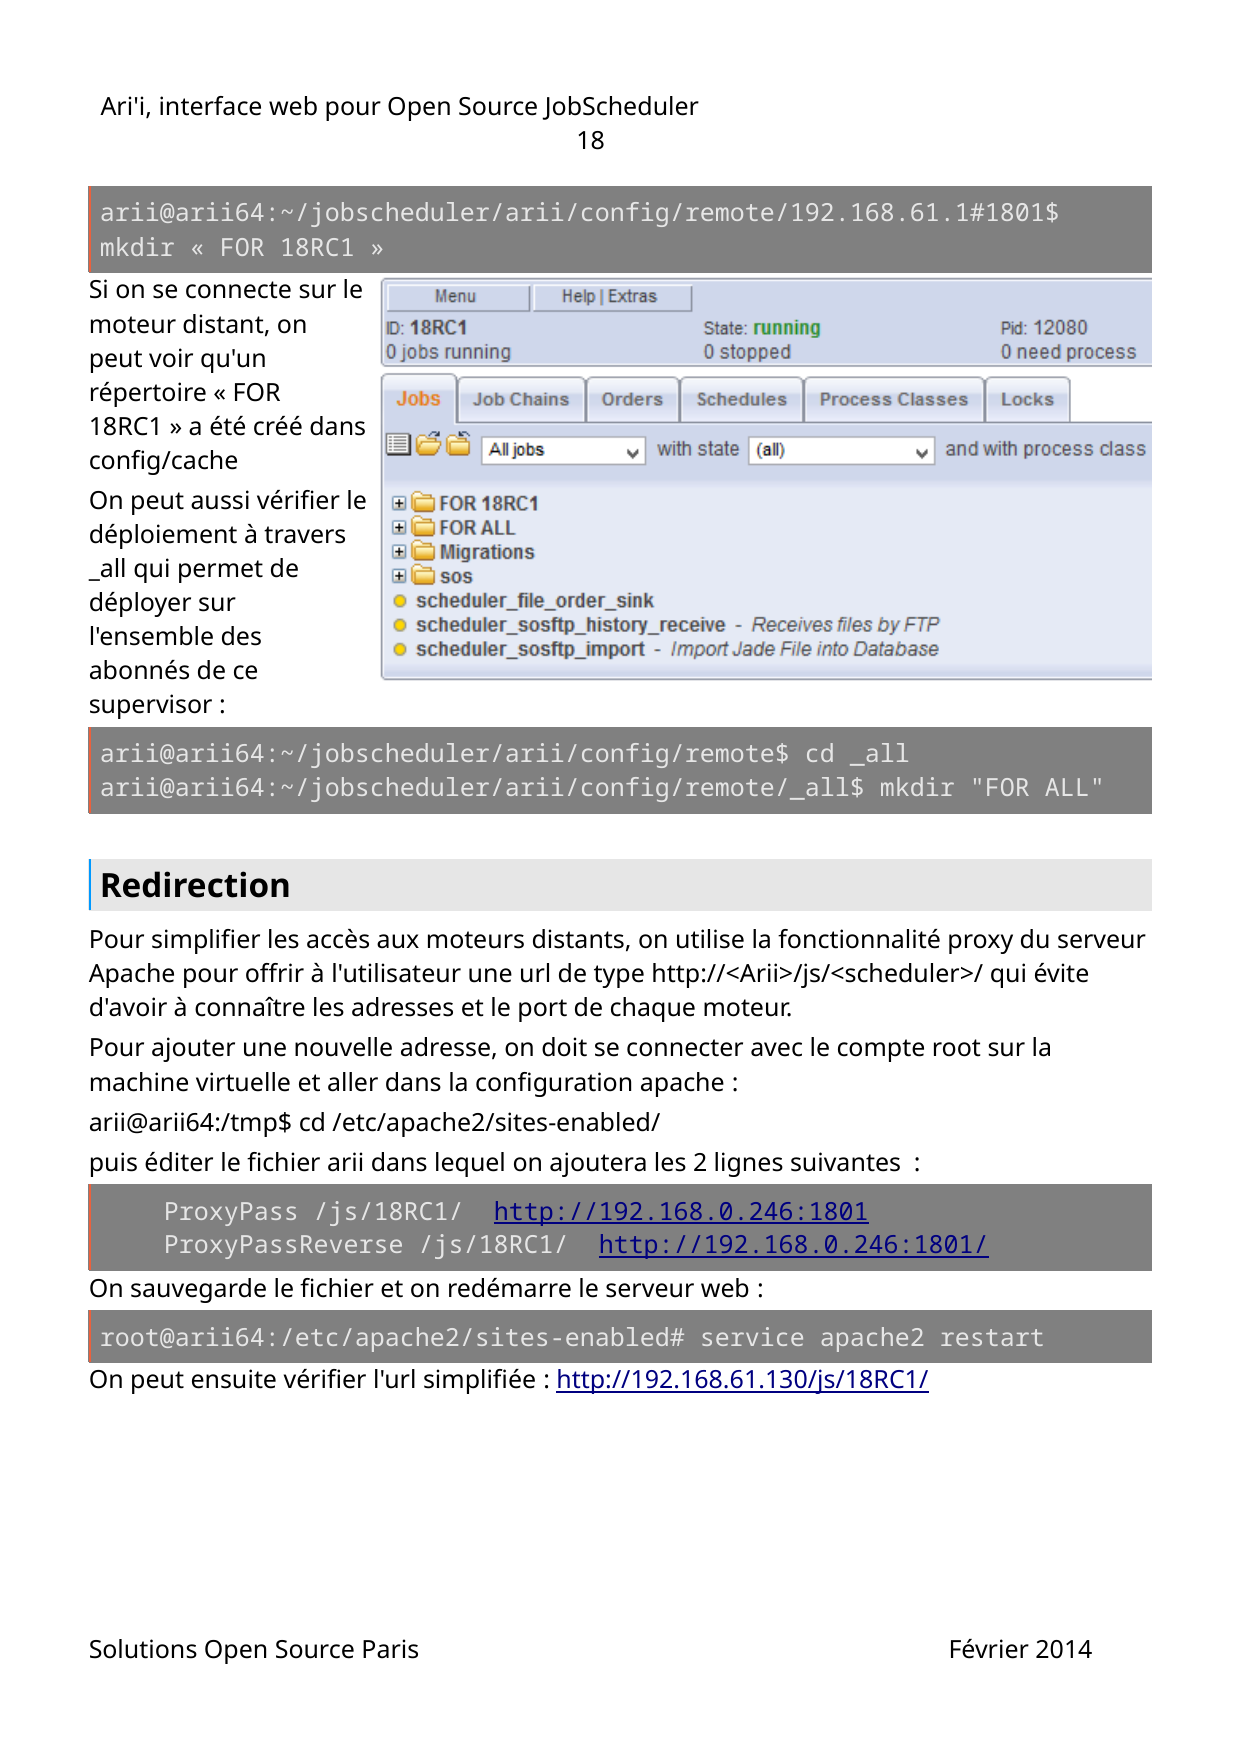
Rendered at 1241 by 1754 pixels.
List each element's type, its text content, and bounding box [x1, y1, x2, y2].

text Si on se connecte sur le moteur distant, on peut voir qu'un répertoire « FOR 18RC1 » a été créé dans config/cache [88, 272, 1152, 477]
text On sauvegarde le fichier et on redémarre le serveur web : [88, 1270, 1152, 1304]
text ProxyPassReverse /js/18RC1/ http://192.168.0.246:1801/ [91, 1218, 1151, 1270]
text On peut ensuite vérifier l'url simplifiée : http://192.168.61.130/js/18RC1/ [88, 1362, 1152, 1396]
subtitle Redirection [91, 860, 1151, 910]
text arii@arii64:~/jobscheduler/arii/config/remote/192.168.61.1#1801$ mkdir « FOR 18RC1 » [91, 187, 1151, 272]
text arii@arii64:/tmp$ cd /etc/apache2/sites-enabled/ [88, 1104, 1152, 1138]
text ProxyPass /js/18RC1/ http://192.168.0.246:1801 [91, 1185, 1151, 1218]
text puis éditer le fichier arii dans lequel on ajoutera les 2 lignes suivantes : [88, 1144, 1152, 1178]
text Pour simplifier les accès aux moteurs distants, on utilise la fonctionnalité proxy du serveur Apache pour offrir à l'utilisateur une url de type http://<Arii>/js/<scheduler>/ qui évite d'avoir à connaître les adresses et le port de chaque moteur. [88, 922, 1152, 1024]
text root@arii64:/etc/apache2/sites-enabled# service apache2 restart [91, 1311, 1151, 1362]
text arii@arii64:~/jobscheduler/arii/config/remote/_all$ mkdir "FOR ALL" [91, 761, 1151, 813]
text Pour ajouter une nouvelle adresse, on doit se connecter avec le compte root sur la machine virtuelle et aller dans la configuration apache : [88, 1030, 1152, 1098]
picture [378, 276, 1152, 682]
text arii@arii64:~/jobscheduler/arii/config/remote$ cd _all [91, 728, 1151, 761]
text On peut aussi vérifier le déploiement à travers _all qui permet de déployer sur l'ensemble des abonnés de ce supervisor : [88, 482, 1152, 721]
